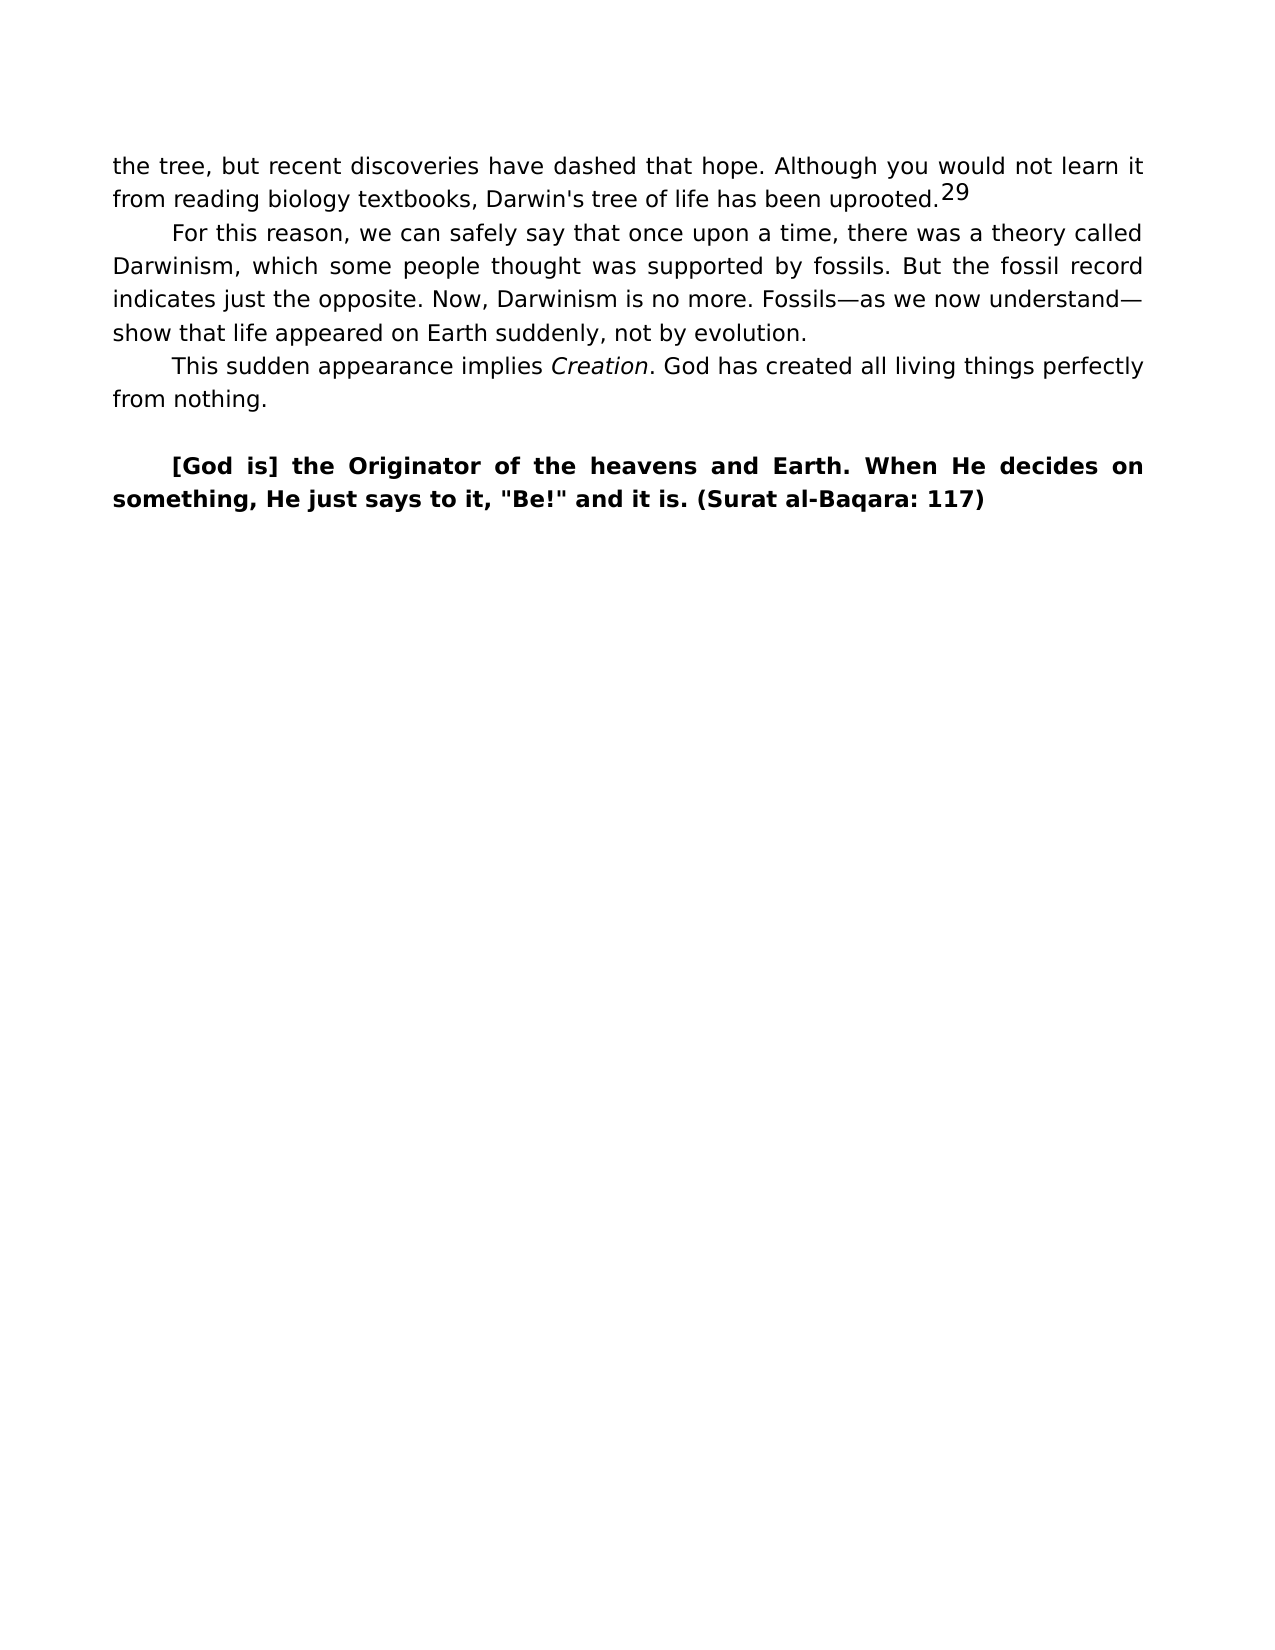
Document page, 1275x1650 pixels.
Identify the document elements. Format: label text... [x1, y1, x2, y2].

text the tree, but recent discoveries have dashed that hope. Although you would not learn it from reading biology textbooks, Darwin's tree of life has been uprooted.29 [112, 148, 1145, 214]
text [God is] the Originator of the heavens and Earth. When He decides on something, He just says to it, "Be!" and it is. (Surat al-Baqara: 117) [112, 448, 1145, 514]
text For this reason, we can safely say that once upon a time, there was a theory called Darwinism, which some people thought was supported by fossils. But the fossil record indicates just the opposite. Now, Darwinism is no more. Fossils—as we now understand—show that life appeared on Earth suddenly, not by evolution. [112, 214, 1145, 348]
text This sudden appearance implies Creation. God has created all living things perfectly from nothing. [112, 348, 1145, 414]
